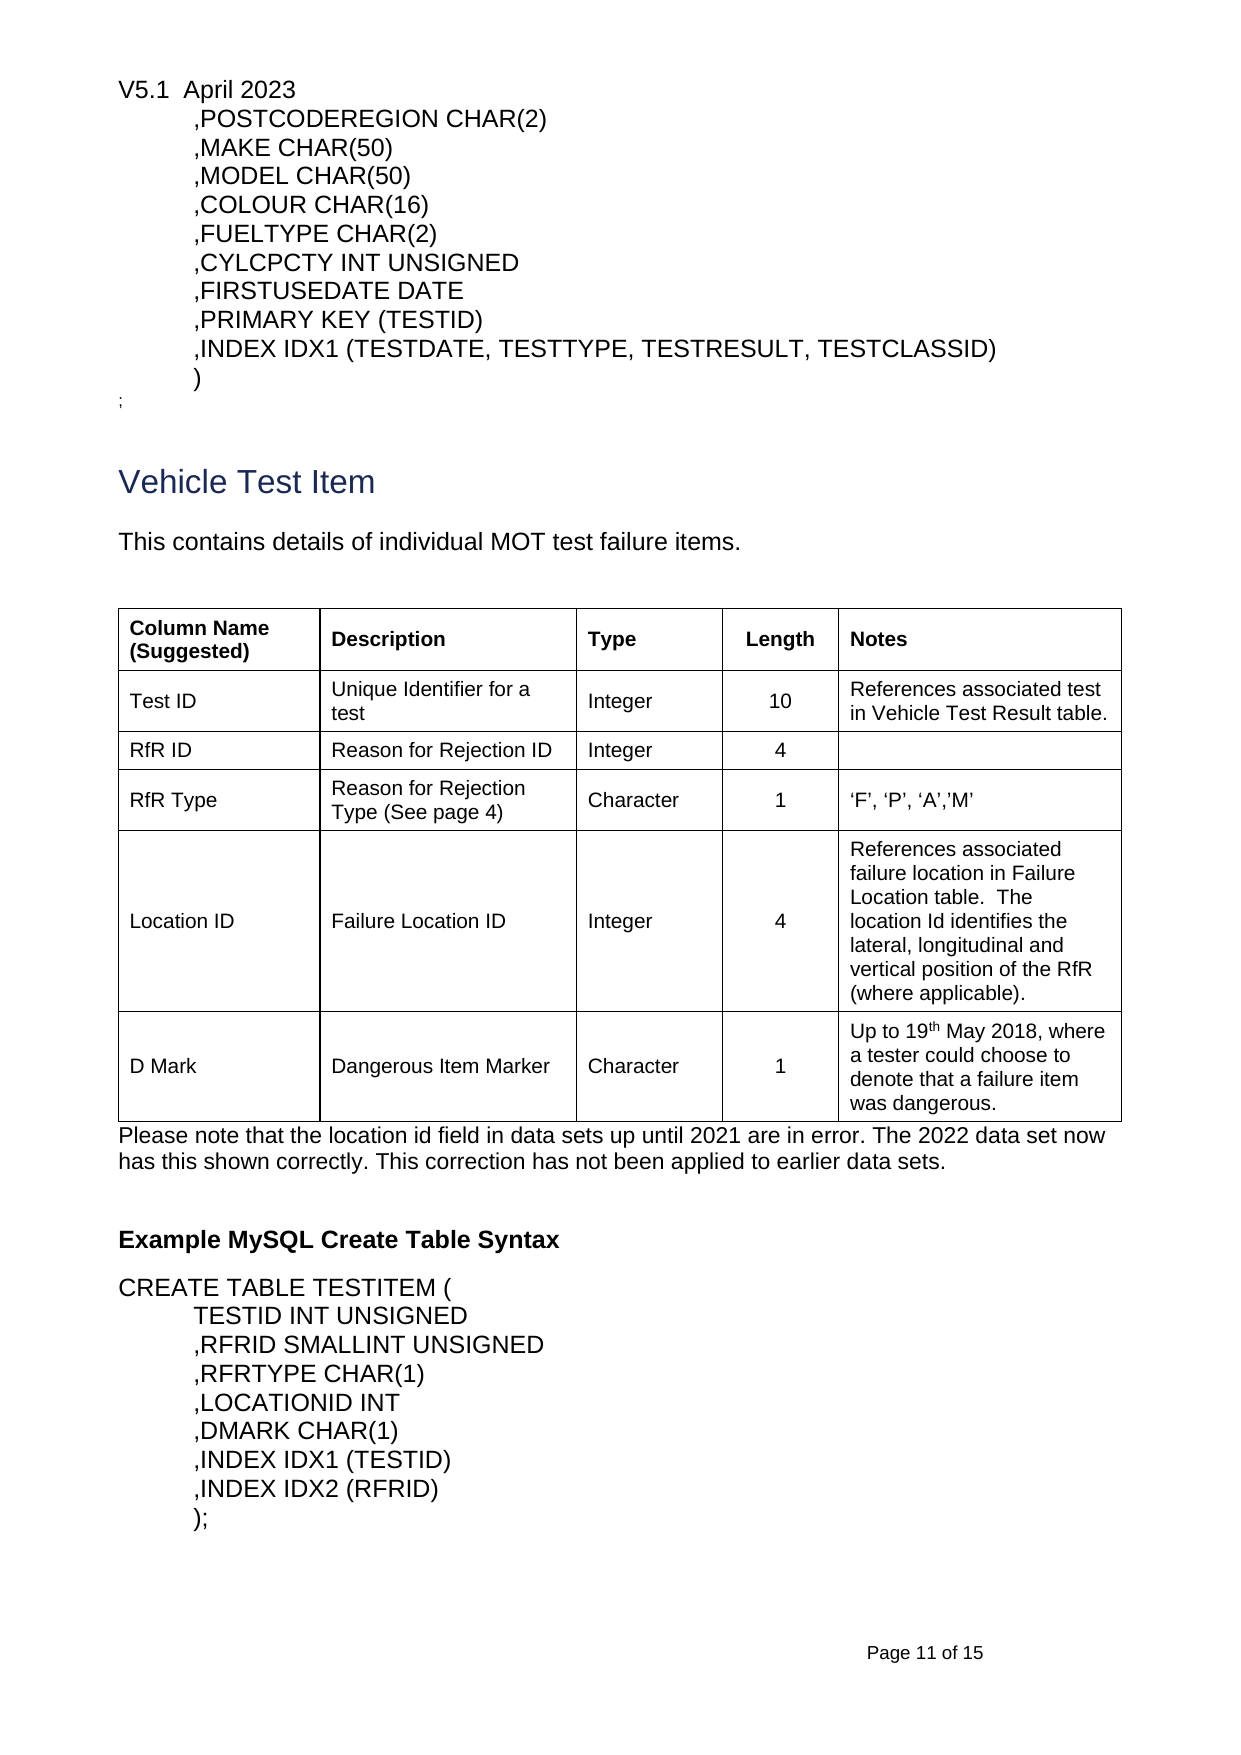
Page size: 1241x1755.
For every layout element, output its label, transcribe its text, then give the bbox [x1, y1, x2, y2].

table_cell Location ID [119, 831, 319, 1011]
text ,MODEL CHAR(50) [118, 161, 1122, 190]
table_cell Reason for Rejection Type (See page 4) [321, 770, 576, 830]
table_cell RfR Type [119, 770, 319, 830]
table_cell Integer [577, 671, 722, 731]
text ,LOCATIONID INT [118, 1387, 1122, 1416]
table_cell Unique Identifier for a test [321, 671, 576, 731]
table_cell 10 [723, 671, 838, 731]
text ,INDEX IDX1 (TESTDATE, TESTTYPE, TESTRESULT, TESTCLASSID) [118, 334, 1122, 362]
table_cell Test ID [119, 671, 319, 731]
table_cell 1 [723, 770, 838, 830]
table_cell Integer [577, 732, 722, 768]
table_header Type [577, 609, 722, 669]
table_cell 4 [723, 831, 838, 1011]
subtitle Vehicle Test Item [118, 462, 1122, 500]
text ) [118, 362, 1122, 391]
text CREATE TABLE TESTITEM ( [118, 1272, 1122, 1301]
text Example MySQL Create Table Syntax [118, 1224, 1122, 1253]
text ,INDEX IDX1 (TESTID) [118, 1445, 1122, 1474]
table_cell ‘F’, ‘P’, ‘A’,’M’ [839, 770, 1121, 830]
table_cell RfR ID [119, 732, 319, 768]
text ,DMARK CHAR(1) [118, 1416, 1122, 1445]
table_cell References associated failure location in Failure Location table. The location Id identifies the lateral, longitudinal and vertical position of the RfR (where applicable). [839, 831, 1121, 1011]
table_cell Failure Location ID [321, 831, 576, 1011]
table_header Length [723, 609, 838, 669]
text TESTID INT UNSIGNED [118, 1301, 1122, 1330]
table_cell D Mark [119, 1012, 319, 1121]
text ,RFRID SMALLINT UNSIGNED [118, 1330, 1122, 1359]
table_header Notes [839, 609, 1121, 669]
text ,CYLCPCTY INT UNSIGNED [118, 247, 1122, 276]
text ,INDEX IDX2 (RFRID) [118, 1474, 1122, 1502]
table_cell Up to 19th May 2018, where a tester could choose to denote that a failure item was dangerous. [839, 1012, 1121, 1121]
table_cell 4 [723, 732, 838, 768]
text ,COLOUR CHAR(16) [118, 190, 1122, 219]
text ,FUELTYPE CHAR(2) [118, 219, 1122, 247]
table_cell 1 [723, 1012, 838, 1121]
table_cell Dangerous Item Marker [321, 1012, 576, 1121]
text Please note that the location id field in data sets up until 2021 are in error. The 2022 data set now has this shown correctly. This correction has not been applied to earlier data sets. [118, 1122, 1122, 1174]
text ,POSTCODEREGION CHAR(2) [118, 104, 1122, 132]
table_cell Reason for Rejection ID [321, 732, 576, 768]
text ,RFRTYPE CHAR(1) [118, 1359, 1122, 1387]
text ,FIRSTUSEDATE DATE [118, 276, 1122, 305]
text ); [118, 1502, 1122, 1531]
text ,PRIMARY KEY (TESTID) [118, 305, 1122, 334]
table_header Description [321, 609, 576, 669]
table_header Column Name (Suggested) [119, 609, 319, 669]
table_cell [839, 732, 1121, 768]
table_cell Character [577, 1012, 722, 1121]
table_cell Integer [577, 831, 722, 1011]
text ; [118, 391, 1122, 410]
table_cell Character [577, 770, 722, 830]
text This contains details of individual MOT test failure items. [118, 527, 1122, 555]
table_cell References associated test in Vehicle Test Result table. [839, 671, 1121, 731]
text ,MAKE CHAR(50) [118, 132, 1122, 161]
